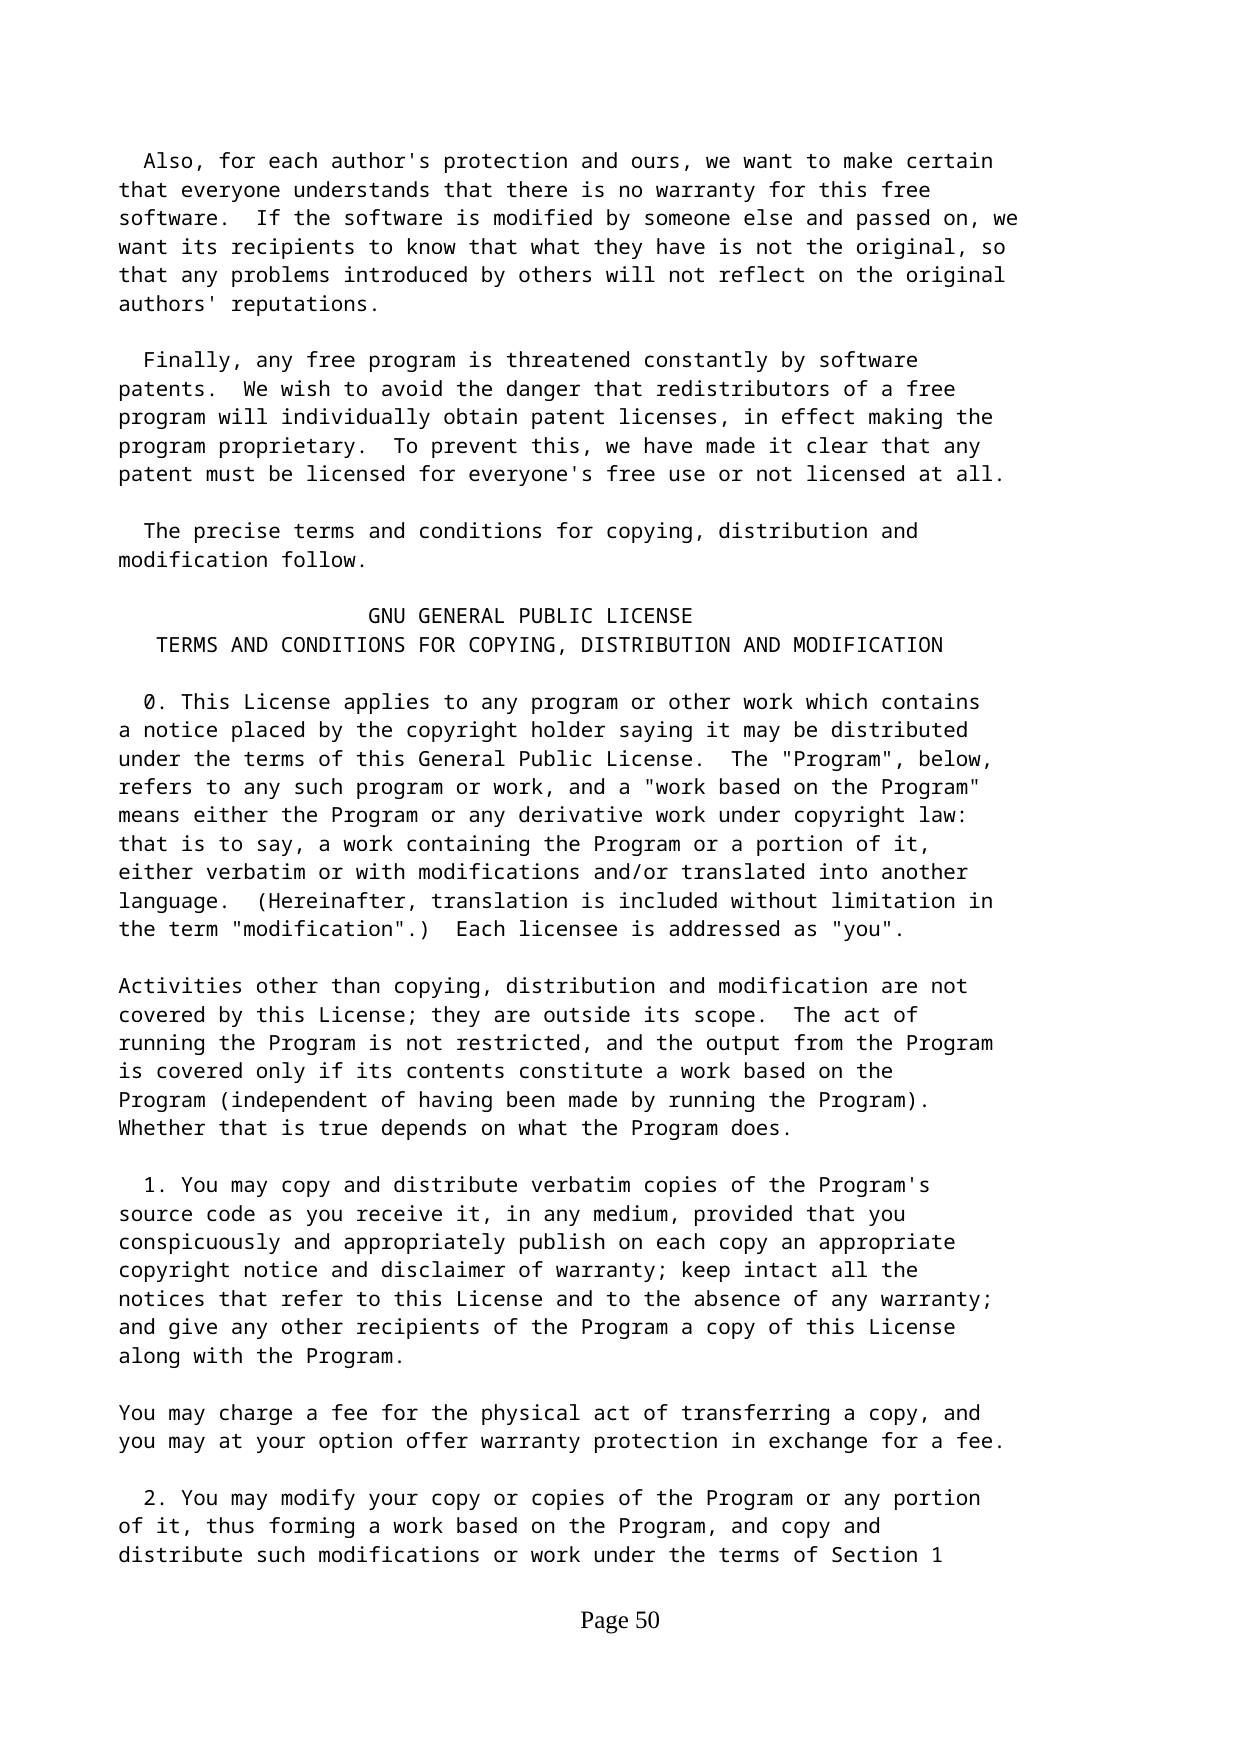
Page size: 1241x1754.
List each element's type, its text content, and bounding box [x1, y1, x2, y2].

text GNU GENERAL PUBLIC LICENSE [118, 602, 1122, 630]
text distribute such modifications or work under the terms of Section 1 [118, 1540, 1122, 1568]
text and give any other recipients of the Program a copy of this License [118, 1312, 1122, 1341]
text refers to any such program or work, and a "work based on the Program" [118, 772, 1122, 801]
text TERMS AND CONDITIONS FOR COPYING, DISTRIBUTION AND MODIFICATION [118, 630, 1122, 658]
text Program (independent of having been made by running the Program). [118, 1085, 1122, 1113]
text The precise terms and conditions for copying, distribution and [118, 516, 1122, 545]
text Finally, any free program is threatened constantly by software [118, 346, 1122, 374]
text 1. You may copy and distribute verbatim copies of the Program's [118, 1170, 1122, 1199]
text conspicuously and appropriately publish on each copy an appropriate [118, 1227, 1122, 1256]
text source code as you receive it, in any medium, provided that you [118, 1199, 1122, 1227]
text either verbatim or with modifications and/or translated into another [118, 857, 1122, 886]
text 2. You may modify your copy or copies of the Program or any portion [118, 1483, 1122, 1512]
text language. (Hereinafter, translation is included without limitation in [118, 886, 1122, 914]
text want its recipients to know that what they have is not the original, so [118, 232, 1122, 260]
text running the Program is not restricted, and the output from the Program [118, 1028, 1122, 1057]
text 0. This License applies to any program or other work which contains [118, 687, 1122, 715]
text of it, thus forming a work based on the Program, and copy and [118, 1512, 1122, 1540]
text copyright notice and disclaimer of warranty; keep intact all the [118, 1256, 1122, 1284]
text under the terms of this General Public License. The "Program", below, [118, 744, 1122, 772]
text a notice placed by the copyright holder saying it may be distributed [118, 715, 1122, 744]
text program will individually obtain patent licenses, in effect making the [118, 402, 1122, 431]
text Activities other than copying, distribution and modification are not [118, 971, 1122, 1000]
text along with the Program. [118, 1341, 1122, 1369]
text that is to say, a work containing the Program or a portion of it, [118, 829, 1122, 857]
text authors' reputations. [118, 289, 1122, 317]
text that everyone understands that there is no warranty for this free [118, 175, 1122, 203]
text software. If the software is modified by someone else and passed on, we [118, 203, 1122, 232]
text modification follow. [118, 545, 1122, 573]
text program proprietary. To prevent this, we have made it clear that any [118, 431, 1122, 459]
text patent must be licensed for everyone's free use or not licensed at all. [118, 459, 1122, 488]
text means either the Program or any derivative work under copyright law: [118, 801, 1122, 829]
text patents. We wish to avoid the danger that redistributors of a free [118, 374, 1122, 402]
text you may at your option offer warranty protection in exchange for a fee. [118, 1426, 1122, 1455]
text that any problems introduced by others will not reflect on the original [118, 260, 1122, 289]
text Also, for each author's protection and ours, we want to make certain [118, 147, 1122, 175]
text covered by this License; they are outside its scope. The act of [118, 1000, 1122, 1028]
text Whether that is true depends on what the Program does. [118, 1113, 1122, 1142]
text the term "modification".) Each licensee is addressed as "you". [118, 914, 1122, 943]
text is covered only if its contents constitute a work based on the [118, 1057, 1122, 1085]
text notices that refer to this License and to the absence of any warranty; [118, 1284, 1122, 1312]
text You may charge a fee for the physical act of transferring a copy, and [118, 1398, 1122, 1426]
